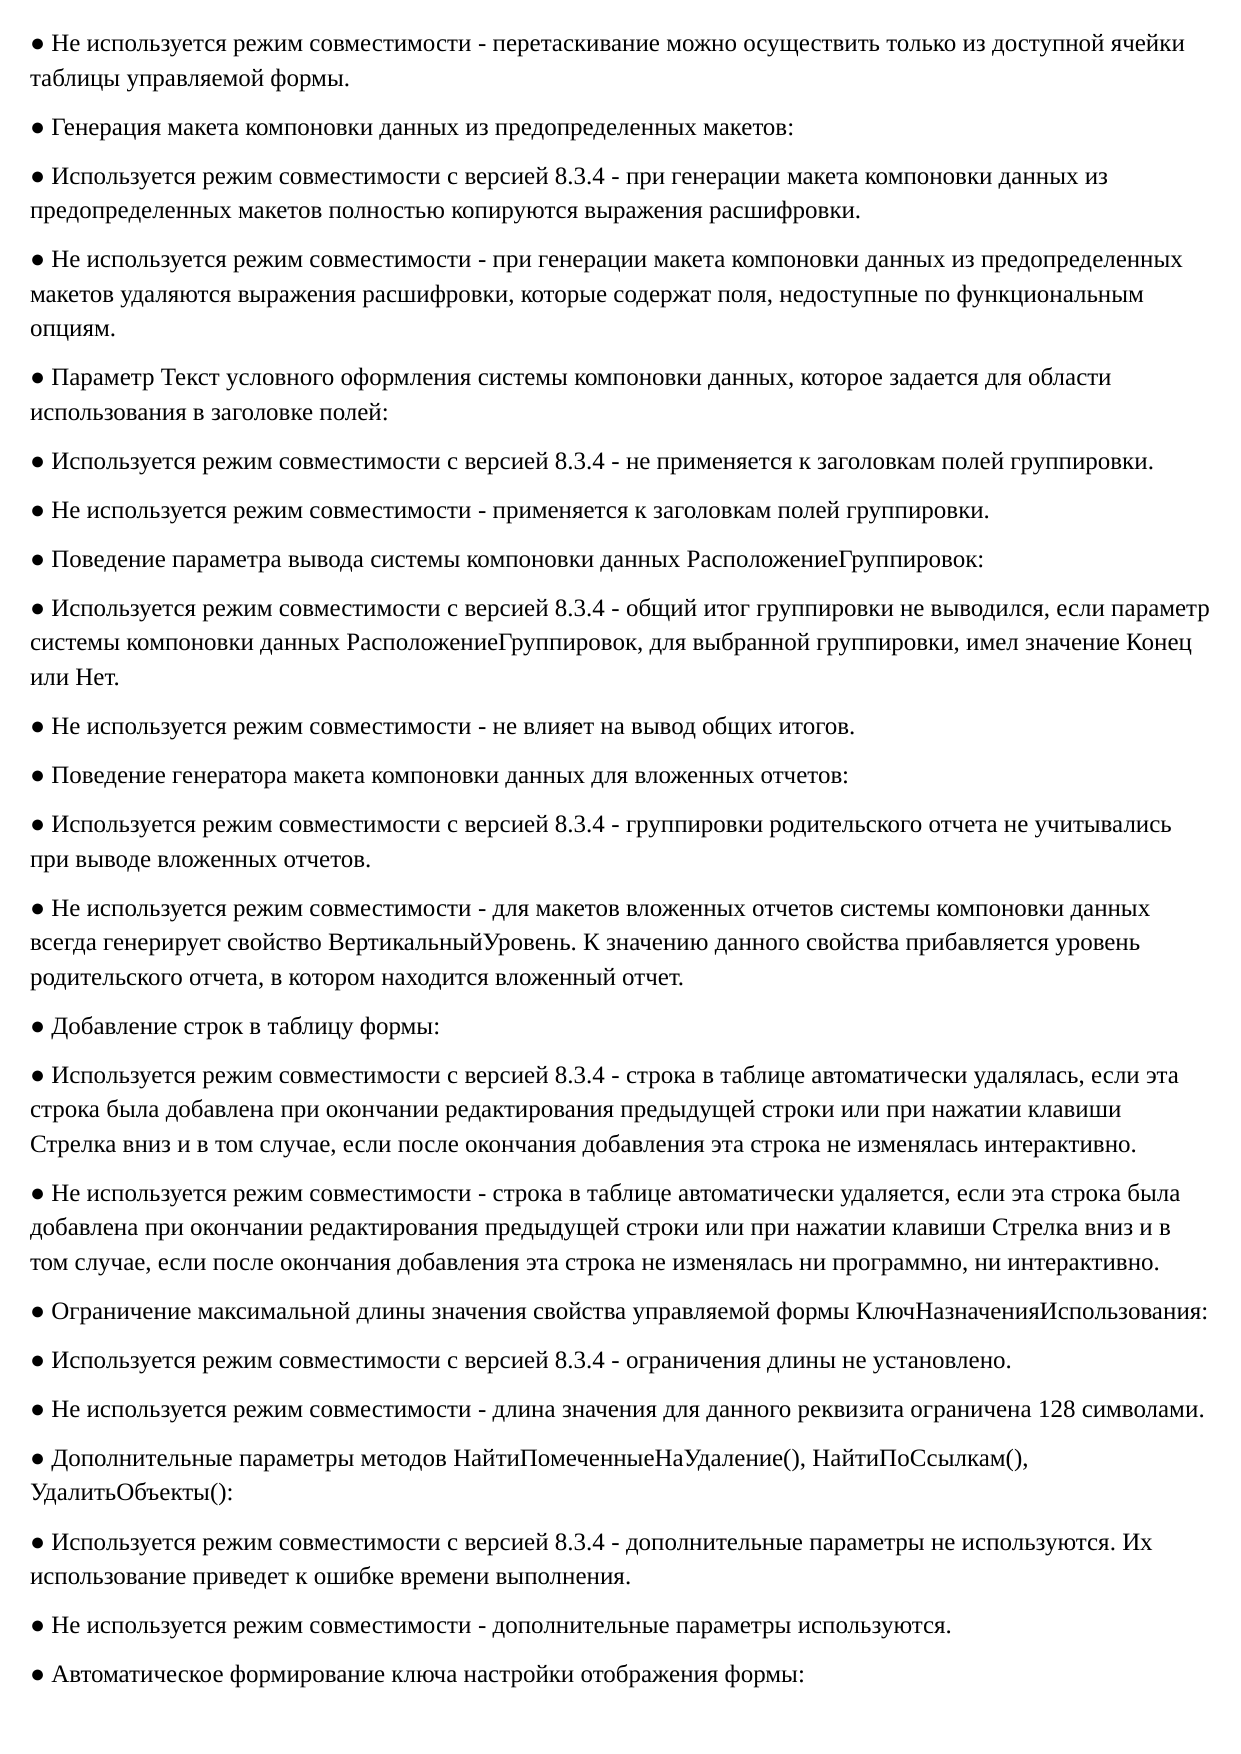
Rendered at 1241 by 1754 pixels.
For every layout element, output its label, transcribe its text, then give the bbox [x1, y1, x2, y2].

text ● Поведение параметра вывода системы компоновки данных РасположениеГруппировок: [30, 544, 1211, 573]
text ● Используется режим совместимости с версией 8.3.4 ‑ общий итог группировки не выводился, если параметр системы компоновки данных РасположениеГруппировок, для выбранной группировки, имел значение Конец или Нет. [30, 593, 1211, 691]
text ● Не используется режим совместимости ‑ при генерации макета компоновки данных из предопределенных макетов удаляются выражения расшифровки, которые содержат поля, недоступные по функциональным опциям. [30, 244, 1211, 342]
text ● Используется режим совместимости с версией 8.3.4 ‑ ограничения длины не установлено. [30, 1345, 1211, 1374]
text ● Используется режим совместимости с версией 8.3.4 ‑ группировки родительского отчета не учитывались при выводе вложенных отчетов. [30, 809, 1211, 872]
text ● Генерация макета компоновки данных из предопределенных макетов: [30, 112, 1211, 140]
text ● Параметр Текст условного оформления системы компоновки данных, которое задается для области использования в заголовке полей: [30, 362, 1211, 426]
text ● Используется режим совместимости с версией 8.3.4 ‑ дополнительные параметры не используются. Их использование приведет к ошибке времени выполнения. [30, 1527, 1211, 1590]
text ● Используется режим совместимости с версией 8.3.4 ‑ при генерации макета компоновки данных из предопределенных макетов полностью копируются выражения расшифровки. [30, 161, 1211, 224]
text ● Добавление строк в таблицу формы: [30, 1011, 1211, 1039]
text ● Не используется режим совместимости ‑ для макетов вложенных отчетов системы компоновки данных всегда генерирует свойство ВертикальныйУровень. К значению данного свойства прибавляется уровень родительского отчета, в котором находится вложенный отчет. [30, 893, 1211, 990]
text ● Не используется режим совместимости ‑ перетаскивание можно осуществить только из доступной ячейки таблицы управляемой формы. [30, 28, 1211, 91]
text ● Автоматическое формирование ключа настройки отображения формы: [30, 1659, 1211, 1688]
text ● Используется режим совместимости с версией 8.3.4 ‑ не применяется к заголовкам полей группировки. [30, 446, 1211, 474]
text ● Не используется режим совместимости ‑ не влияет на вывод общих итогов. [30, 711, 1211, 740]
text ● Не используется режим совместимости ‑ применяется к заголовкам полей группировки. [30, 495, 1211, 524]
text ● Ограничение максимальной длины значения свойства управляемой формы КлючНазначенияИспользования: [30, 1296, 1211, 1324]
text ● Поведение генератора макета компоновки данных для вложенных отчетов: [30, 760, 1211, 789]
text ● Дополнительные параметры методов НайтиПомеченныеНаУдаление(), НайтиПоСсылкам(), УдалитьОбъекты(): [30, 1443, 1211, 1506]
text ● Не используется режим совместимости ‑ строка в таблице автоматически удаляется, если эта строка была добавлена при окончании редактирования предыдущей строки или при нажатии клавиши Стрелка вниз и в том случае, если после окончания добавления эта строка не изменялась ни программно, ни интерактивно. [30, 1178, 1211, 1276]
text ● Используется режим совместимости с версией 8.3.4 ‑ строка в таблице автоматически удалялась, если эта строка была добавлена при окончании редактирования предыдущей строки или при нажатии клавиши Стрелка вниз и в том случае, если после окончания добавления эта строка не изменялась интерактивно. [30, 1060, 1211, 1157]
text ● Не используется режим совместимости ‑ длина значения для данного реквизита ограничена 128 символами. [30, 1394, 1211, 1423]
text ● Не используется режим совместимости ‑ дополнительные параметры используются. [30, 1610, 1211, 1639]
